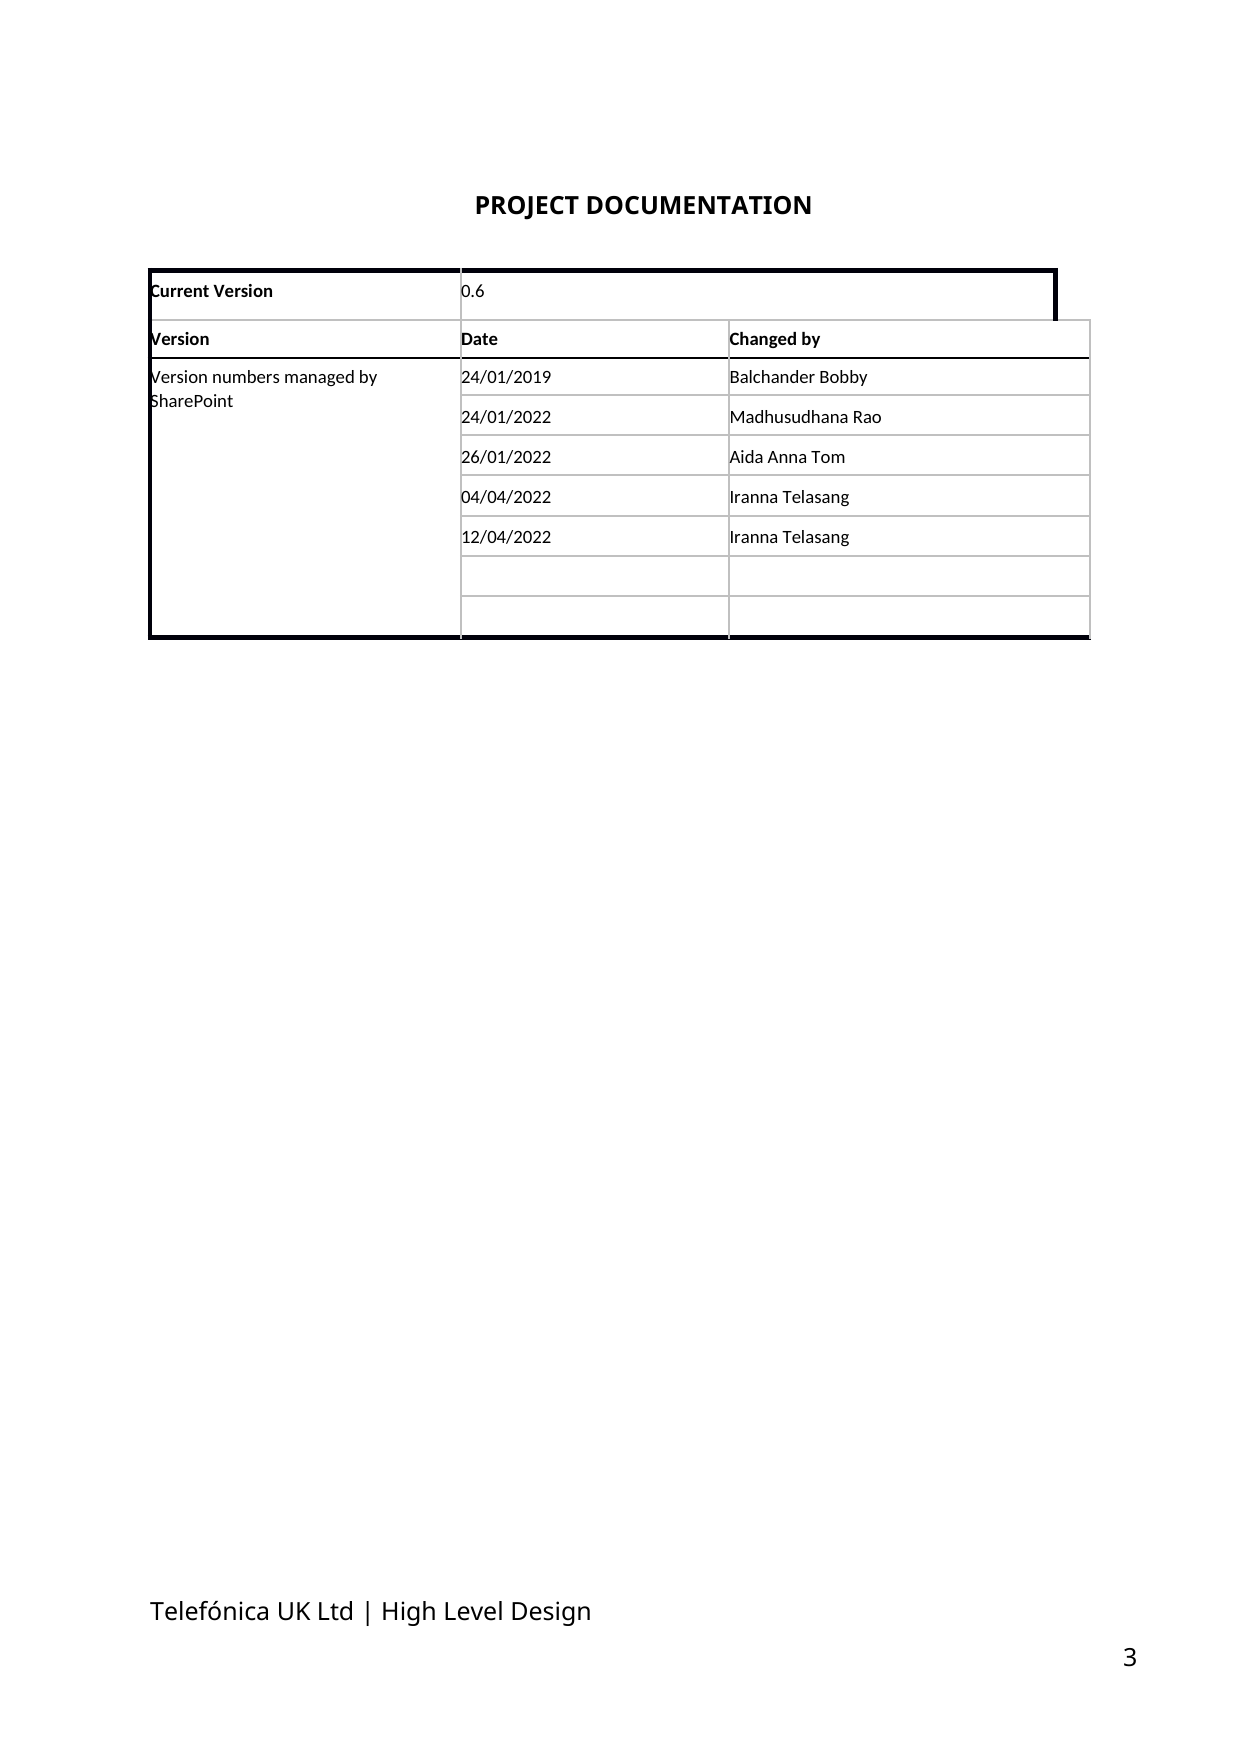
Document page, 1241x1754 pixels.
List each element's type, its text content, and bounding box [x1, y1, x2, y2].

table_cell [462, 597, 728, 635]
table_cell Balchander Bobby [730, 359, 1089, 394]
table_cell Changed by [730, 321, 1089, 357]
table_header 0.6 [462, 273, 1053, 319]
table_cell 24/01/2019 [462, 359, 728, 394]
table_cell Date [462, 321, 728, 357]
table_cell Madhusudhana Rao [730, 396, 1089, 434]
table_cell Aida Anna Tom [730, 436, 1089, 474]
table_cell 24/01/2022 [462, 396, 728, 434]
table_cell [462, 557, 728, 595]
table_cell 04/04/2022 [462, 476, 728, 514]
table_cell Version numbers managed by SharePoint [152, 359, 460, 635]
table_header Current Version [152, 273, 460, 319]
table_cell Iranna Telasang [730, 517, 1089, 554]
table_cell 26/01/2022 [462, 436, 728, 474]
table_cell [730, 597, 1089, 635]
text PROJECT DOCUMENTATION [150, 187, 1137, 221]
table_cell [730, 557, 1089, 595]
table_cell Version [152, 321, 460, 357]
table_cell Iranna Telasang [730, 476, 1089, 514]
table_cell 12/04/2022 [462, 517, 728, 554]
